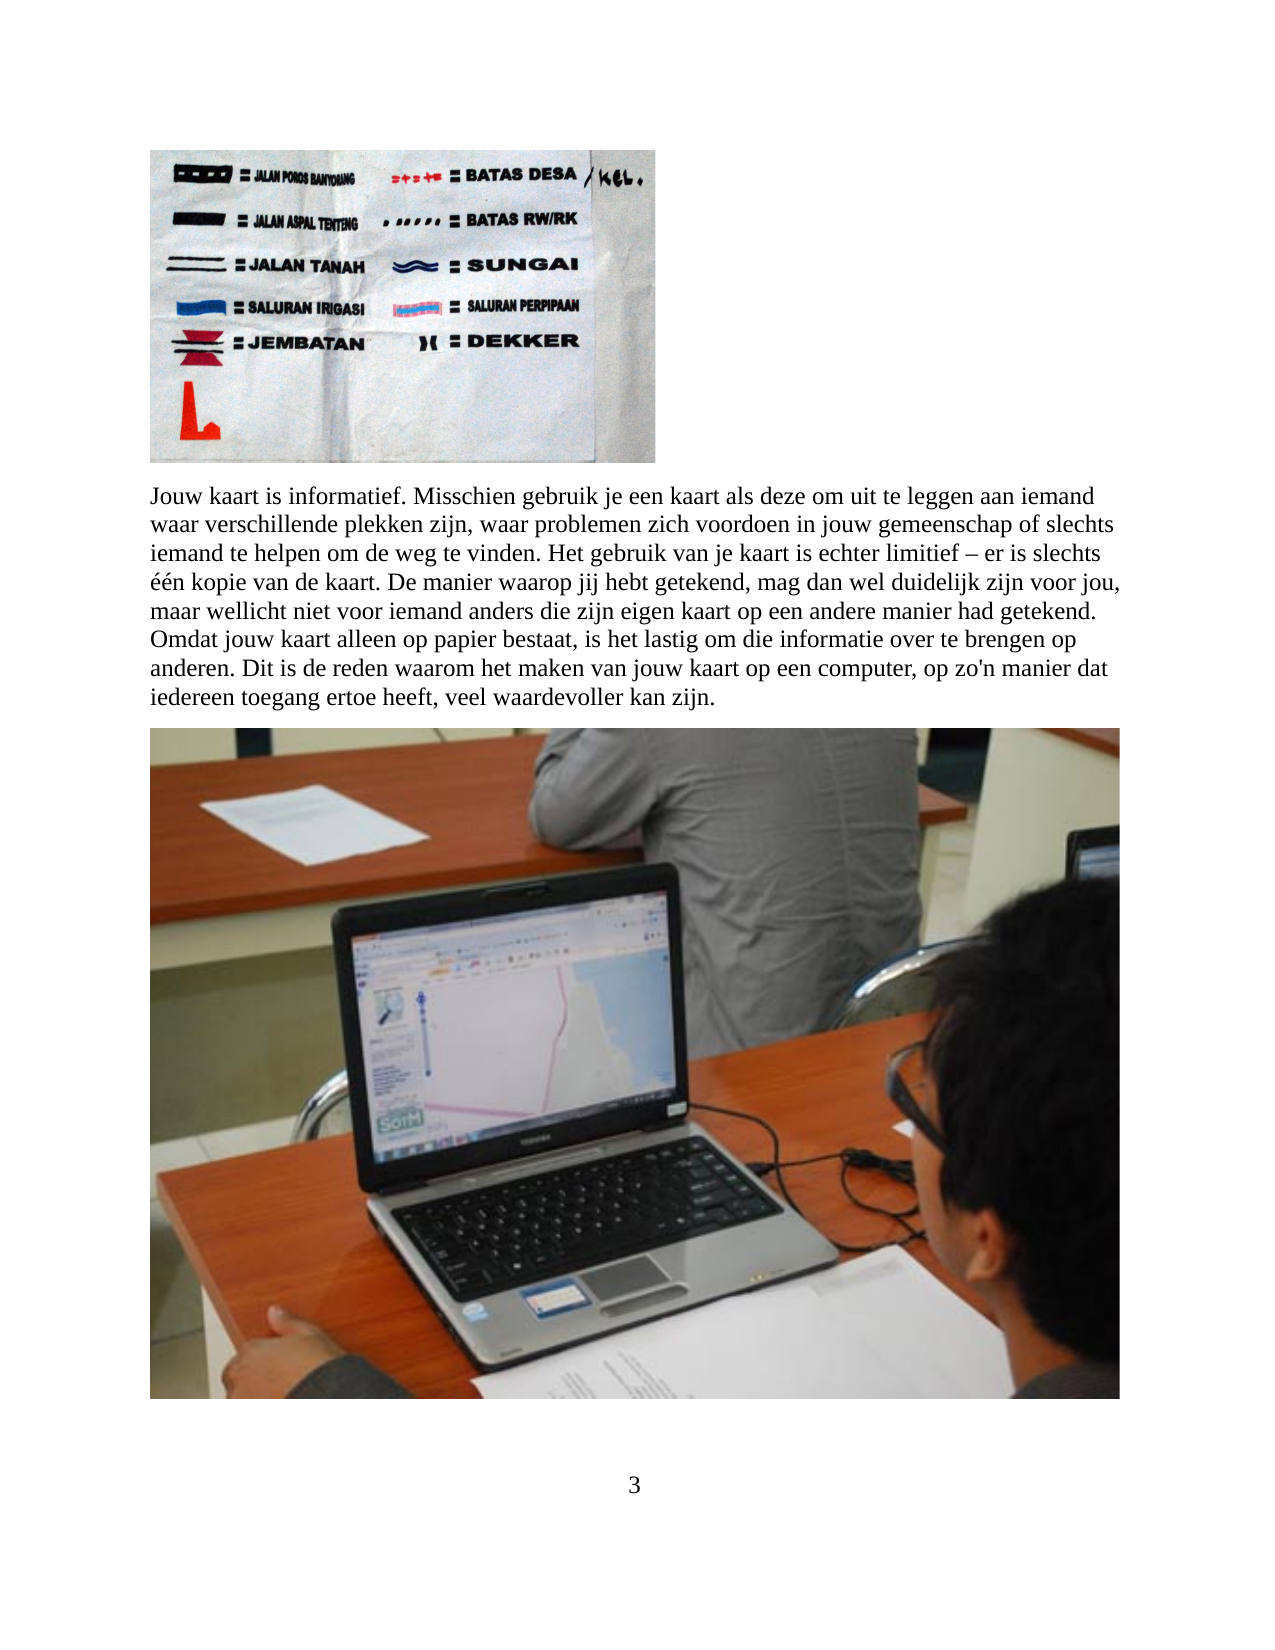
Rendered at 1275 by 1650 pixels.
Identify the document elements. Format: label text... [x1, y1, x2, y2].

picture [150, 728, 1120, 1399]
picture [150, 150, 656, 463]
text Jouw kaart is informatief. Misschien gebruik je een kaart als deze om uit te leggen aan iemand waar verschillende plekken zijn, waar problemen zich voordoen in jouw gemeenschap of slechts iemand te helpen om de weg te vinden. Het gebruik van je kaart is echter limitief – er is slechts één kopie van de kaart. De manier waarop jij hebt getekend, mag dan wel duidelijk zijn voor jou, maar wellicht niet voor iemand anders die zijn eigen kaart op een andere manier had getekend. Omdat jouw kaart alleen op papier bestaat, is het lastig om die informatie over te brengen op anderen. Dit is de reden waarom het maken van jouw kaart op een computer, op zo'n manier dat iedereen toegang ertoe heeft, veel waardevoller kan zijn. [150, 481, 1125, 711]
